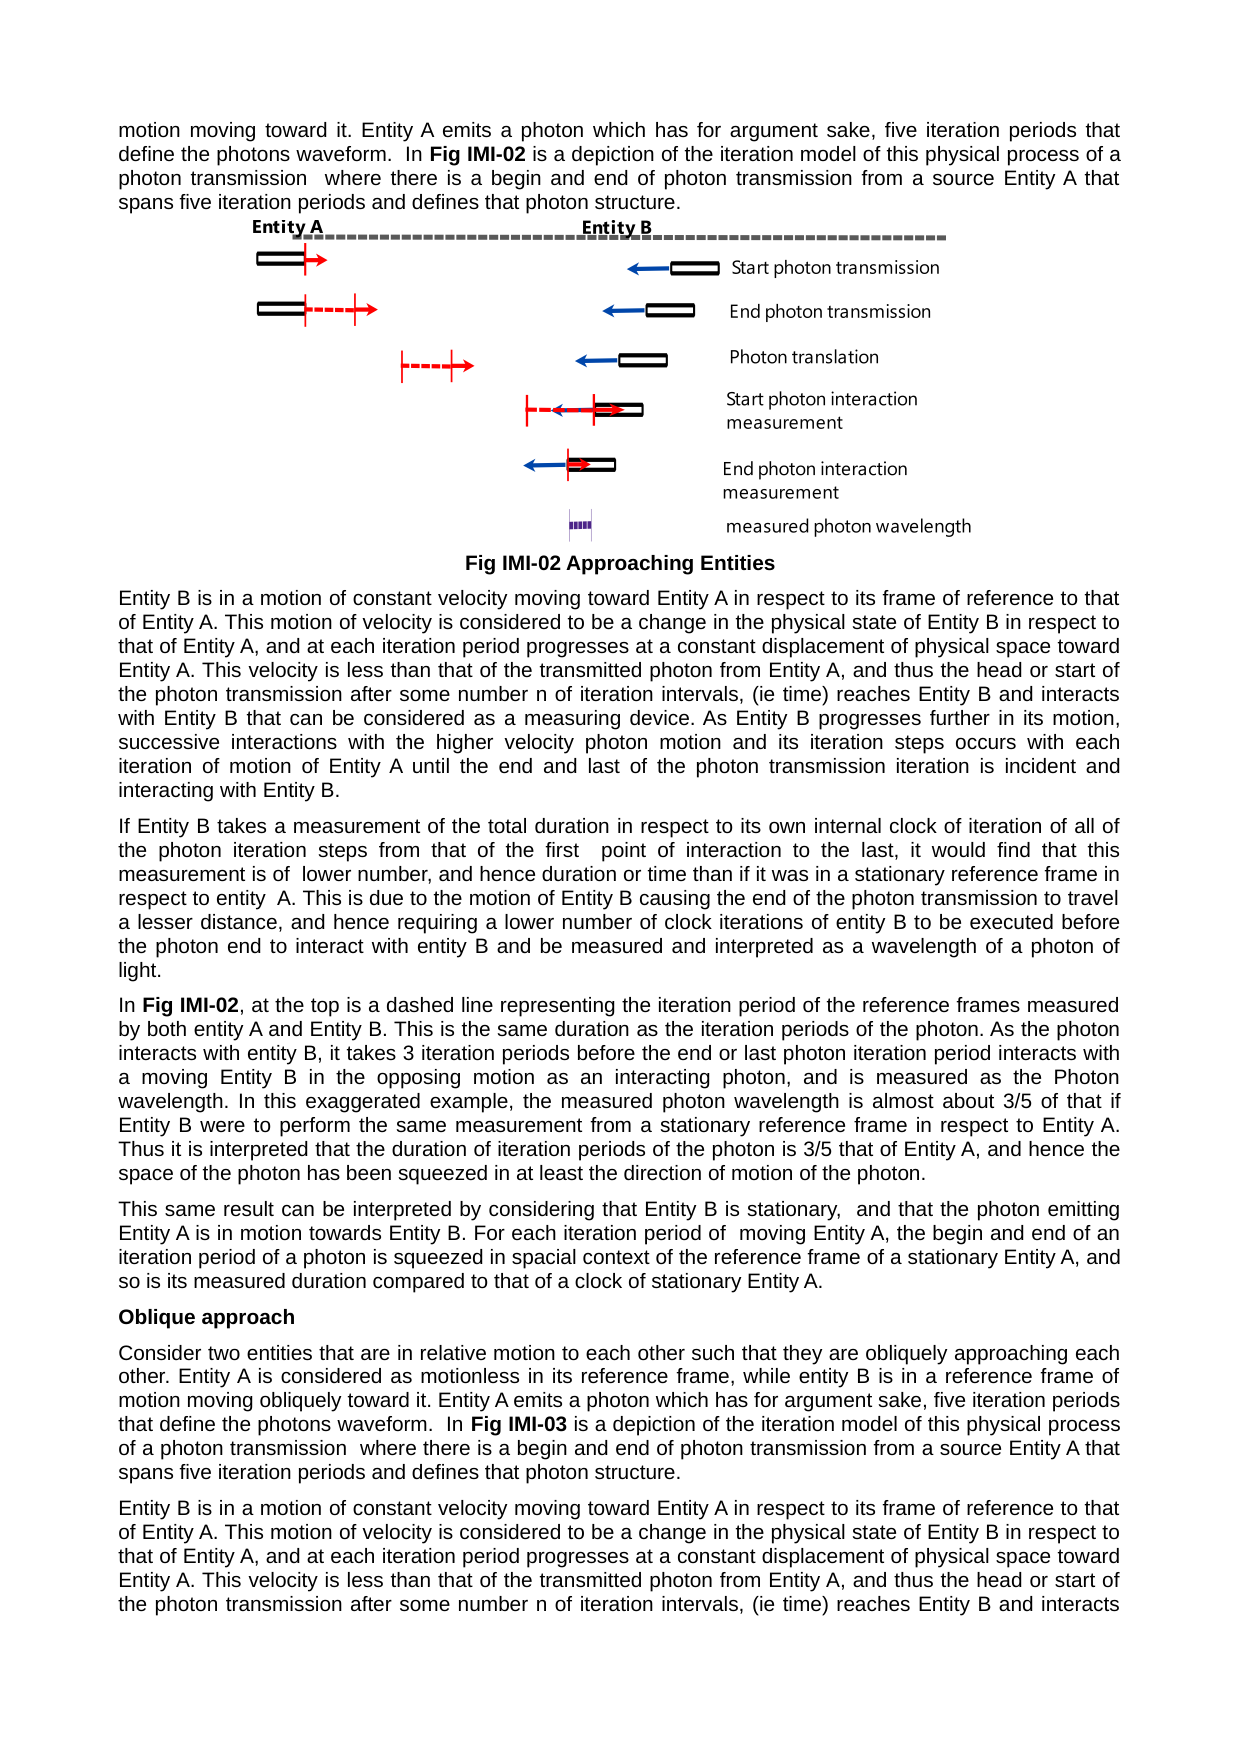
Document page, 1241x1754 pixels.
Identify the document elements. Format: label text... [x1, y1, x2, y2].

text This same result can be interpreted by considering that Entity B is stationary, and that the photon emitting Entity A is in motion towards Entity B. For each iteration period of moving Entity A, the begin and end of an iteration period of a photon is squeezed in spacial context of the reference frame of a stationary Entity A, and so is its measured duration compared to that of a clock of stationary Entity A. [118, 1197, 1122, 1293]
text Entity B is in a motion of constant velocity moving toward Entity A in respect to its frame of reference to that of Entity A. This motion of velocity is considered to be a change in the physical state of Entity B in respect to that of Entity A, and at each iteration period progresses at a constant displacement of physical space toward Entity A. This velocity is less than that of the transmitted photon from Entity A, and thus the head or start of the photon transmission after some number n of iteration intervals, (ie time) reaches Entity B and interacts with Entity B that can be considered as a measuring device. As Entity B progresses further in its motion, successive interactions with the higher velocity photon motion and its iteration steps occurs with each iteration of motion of Entity A until the end and last of the photon transmission iteration is incident and interacting with Entity B. [118, 586, 1122, 802]
text Entity B is in a motion of constant velocity moving toward Entity A in respect to its frame of reference to that of Entity A. This motion of velocity is considered to be a change in the physical state of Entity B in respect to that of Entity A, and at each iteration period progresses at a constant displacement of physical space toward Entity A. This velocity is less than that of the transmitted photon from Entity A, and thus the head or start of the photon transmission after some number n of iteration intervals, (ie time) reaches Entity B and interacts [118, 1496, 1122, 1616]
text In Fig IMI-02, at the top is a dashed line representing the iteration period of the reference frames measured by both entity A and Entity B. This is the same duration as the iteration periods of the photon. As the photon interacts with entity B, it takes 3 iteration periods before the end or last photon iteration period interacts with a moving Entity B in the opposing motion as an interacting photon, and is measured as the Photon wavelength. In this exaggerated example, the measured photon wavelength is almost about 3/5 of that if Entity B were to perform the same measurement from a stationary reference frame in respect to Entity A. Thus it is interpreted that the duration of iteration periods of the photon is 3/5 that of Entity A, and hence the space of the photon has been squeezed in at least the direction of motion of the photon. [118, 993, 1122, 1185]
text motion moving toward it. Entity A emits a photon which has for argument sake, five iteration periods that define the photons waveform. In Fig IMI-02 is a depiction of the iteration model of this physical process of a photon transmission where there is a begin and end of photon transmission from a source Entity A that spans five iteration periods and defines that photon structure. [118, 118, 1122, 214]
text Consider two entities that are in relative motion to each other such that they are obliquely approaching each other. Entity A is considered as motionless in its reference frame, while entity B is in a reference frame of motion moving obliquely toward it. Entity A emits a photon which has for argument sake, five iteration periods that define the photons waveform. In Fig IMI-03 is a depiction of the iteration model of this physical process of a photon transmission where there is a begin and end of photon transmission from a source Entity A that spans five iteration periods and defines that photon structure. [118, 1340, 1122, 1484]
text Fig IMI-02 Approaching Entities [118, 226, 1122, 574]
text Oblique approach [118, 1304, 1122, 1328]
picture [236, 220, 1004, 551]
text If Entity B takes a measurement of the total duration in respect to its own internal clock of iteration of all of the photon iteration steps from that of the first point of interaction to the last, it would find that this measurement is of lower number, and hence duration or time than if it was in a stationary reference frame in respect to entity A. This is due to the motion of Entity B causing the end of the photon transmission to travel a lesser distance, and hence requiring a lower number of clock iterations of entity B to be executed before the photon end to interact with entity B and be measured and interpreted as a wavelength of a photon of light. [118, 814, 1122, 981]
